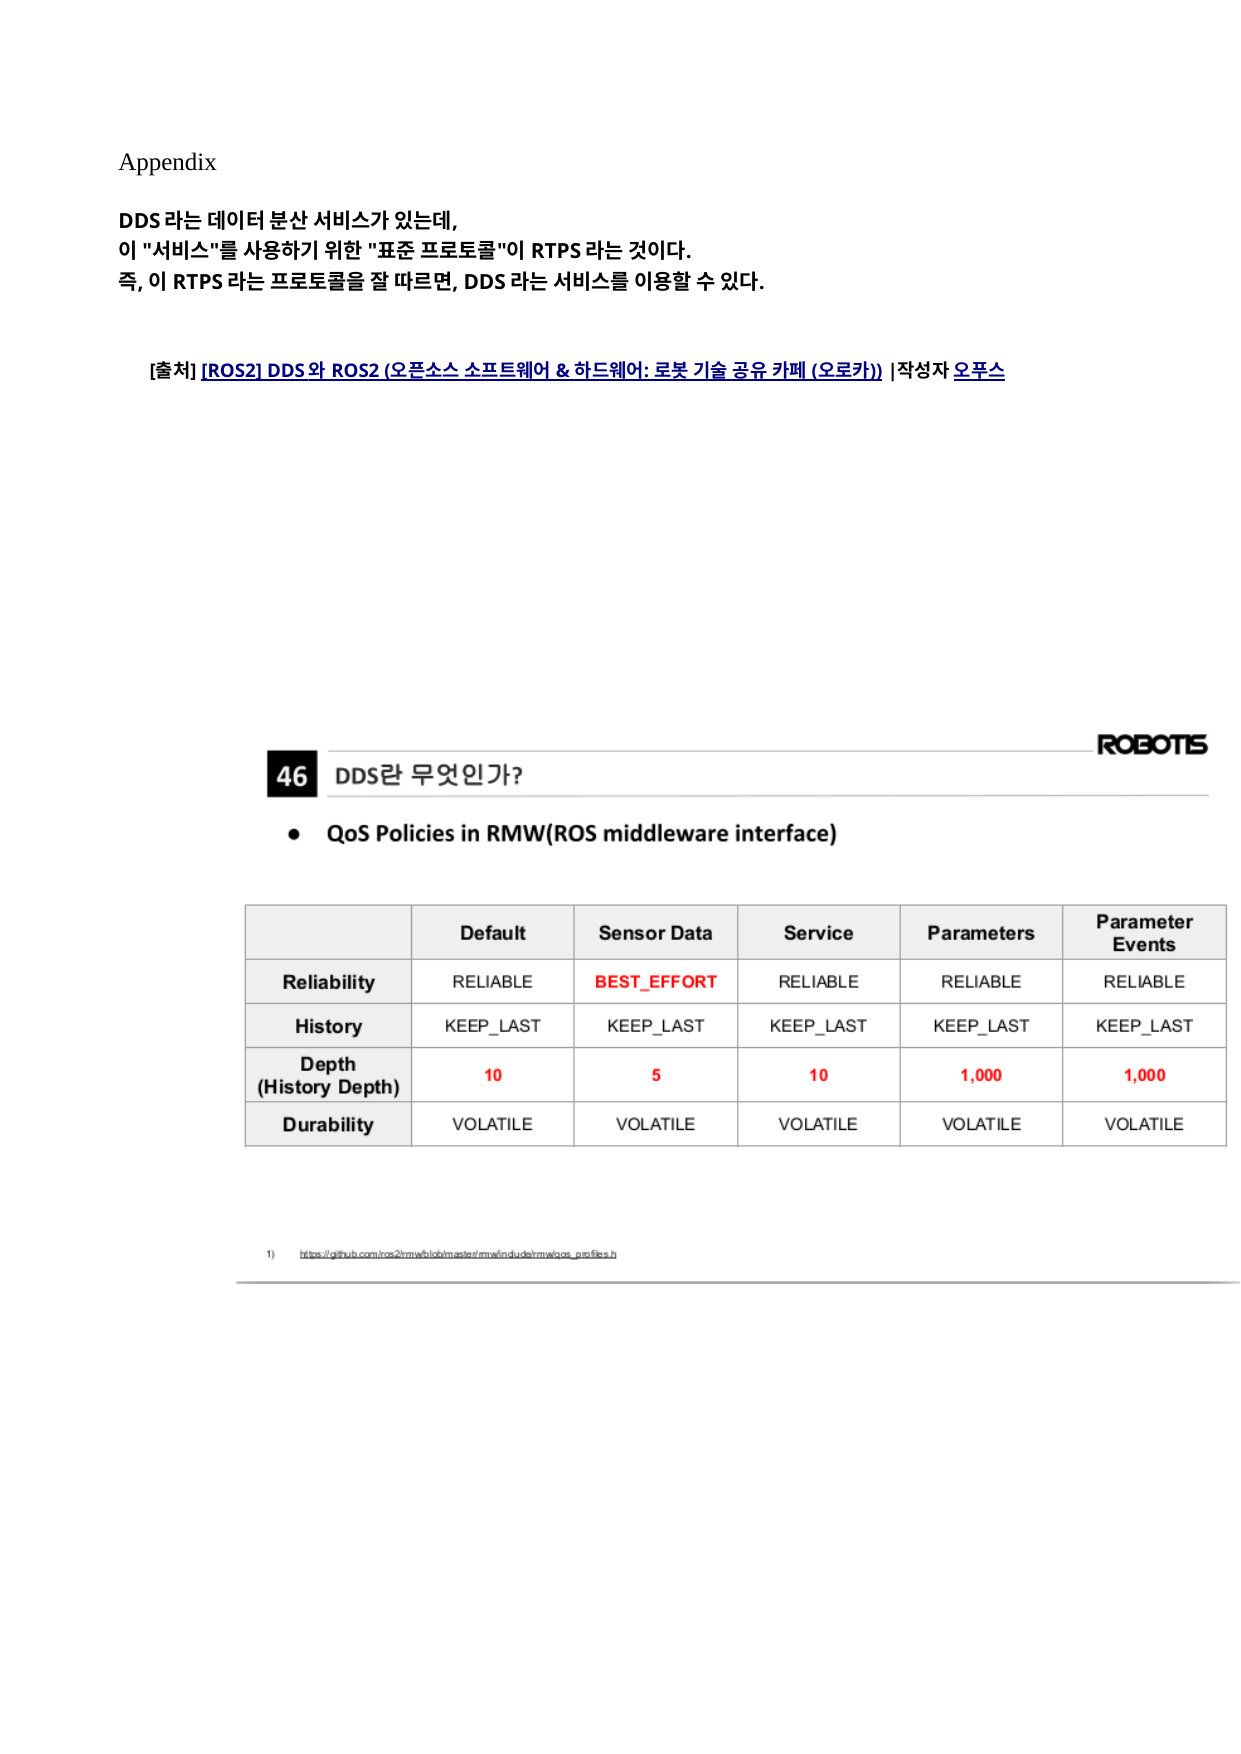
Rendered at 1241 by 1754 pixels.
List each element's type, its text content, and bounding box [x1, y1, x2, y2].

text 이 "서비스"를 사용하기 위한 "표준 프로토콜"이 RTPS라는 것이다. [118, 235, 1122, 265]
text [출처] [ROS2] DDS와 ROS2 (오픈소스 소프트웨어 & 하드웨어: 로봇 기술 공유 카페 (오로카)) |작성자 오푸스 [149, 356, 1091, 383]
text 즉, 이 RTPS라는 프로토콜을 잘 따르면, DDS라는 서비스를 이용할 수 있다. [118, 265, 1122, 295]
text DDS라는 데이터 분산 서비스가 있는데, [118, 204, 1122, 235]
text Appendix [118, 147, 1122, 176]
picture [236, 713, 1241, 1284]
